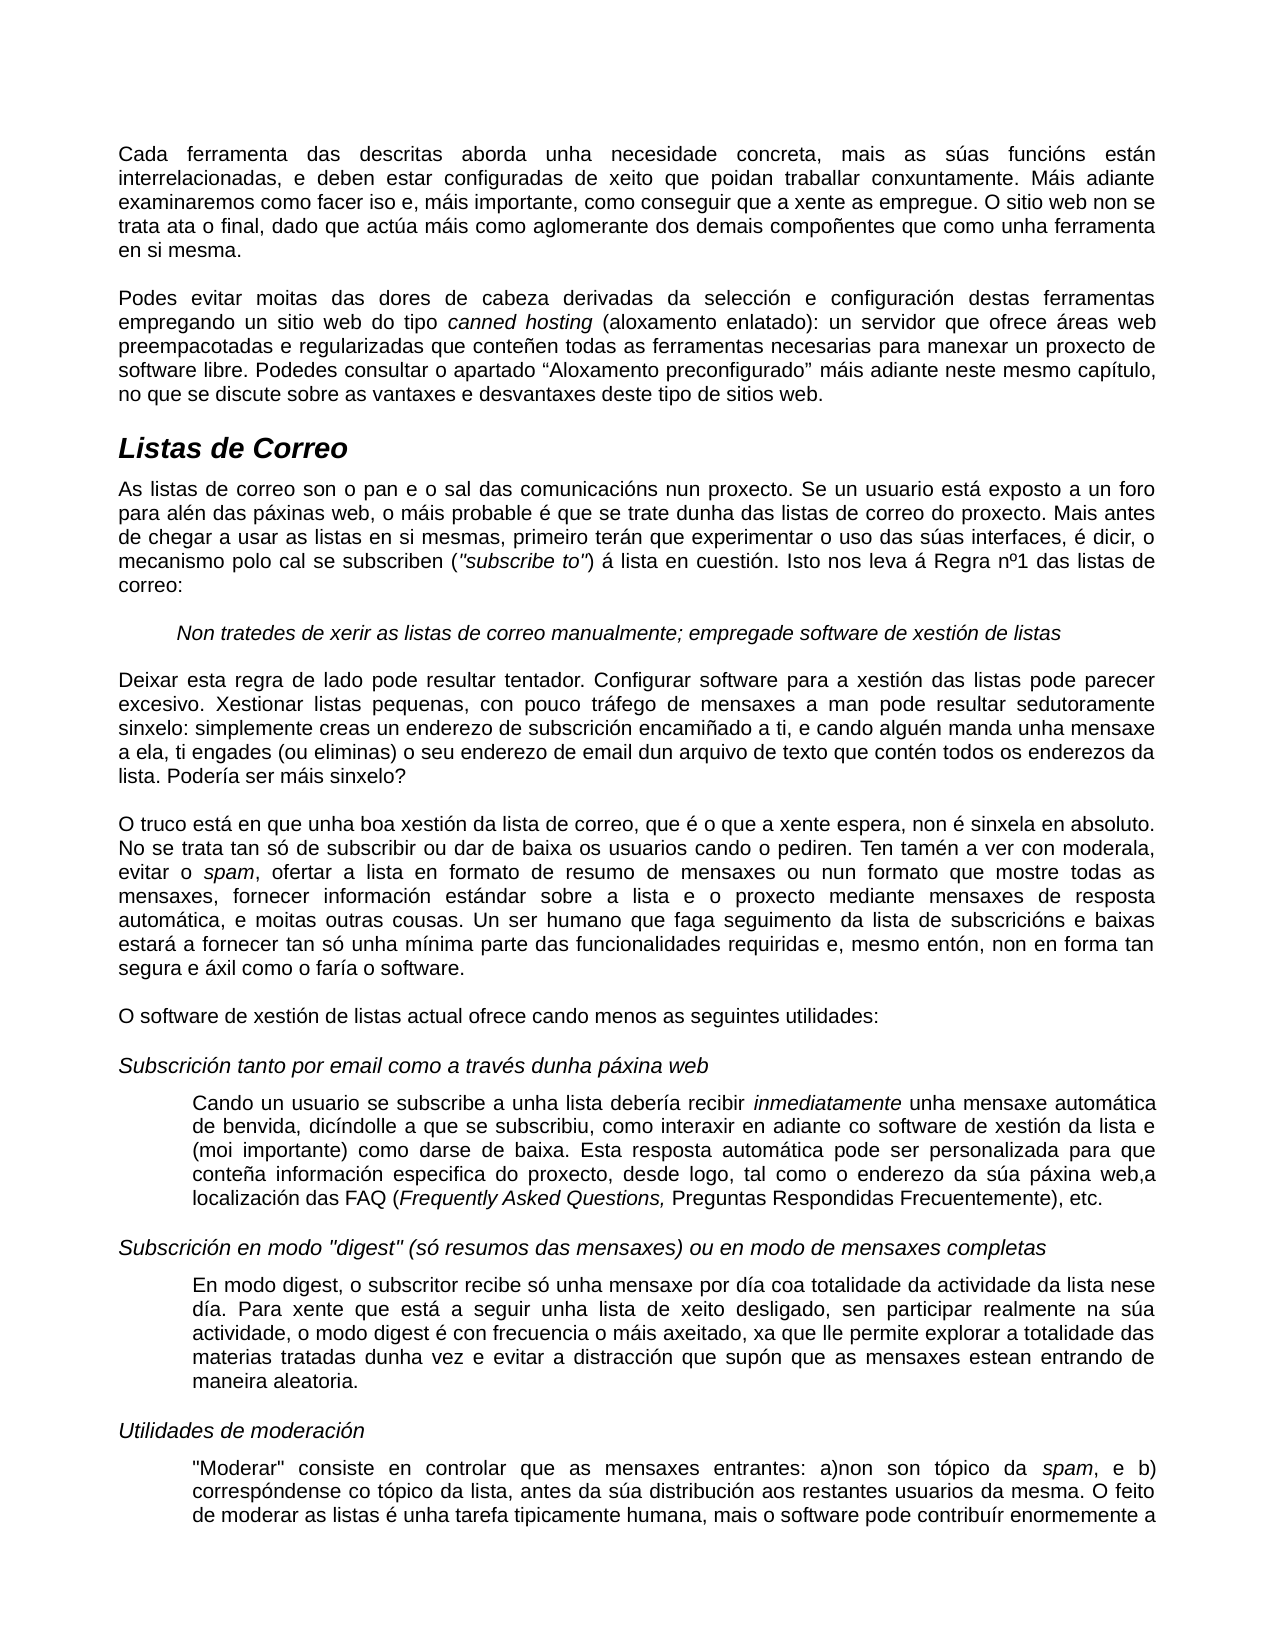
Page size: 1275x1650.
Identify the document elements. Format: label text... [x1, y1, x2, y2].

text Non tratedes de xerir as listas de correo manualmente; empregade software de xestión de listas [176, 620, 1086, 644]
text O software de xestión de listas actual ofrece cando menos as seguintes utilidades: [118, 1004, 1157, 1028]
subtitle Subscrición en modo "digest" (só resumos das mensaxes) ou en modo de mensaxes completas [118, 1235, 1157, 1260]
text Cando un usuario se subscribe a unha lista debería recibir inmediatamente unha mensaxe automática de benvida, dicíndolle a que se subscribiu, como interaxir en adiante co software de xestión da lista e (moi importante) como darse de baixa. Esta resposta automática pode ser personalizada para que conteña información especifica do proxecto, desde logo, tal como o enderezo da súa páxina web,a localización das FAQ (Frequently Asked Questions, Preguntas Respondidas Frecuentemente), etc. [192, 1090, 1157, 1210]
subtitle Listas de Correo [118, 431, 1157, 464]
text As listas de correo son o pan e o sal das comunicacións nun proxecto. Se un usuario está exposto a un foro para alén das páxinas web, o máis probable é que se trate dunha das listas de correo do proxecto. Mais antes de chegar a usar as listas en si mesmas, primeiro terán que experimentar o uso das súas interfaces, é dicir, o mecanismo polo cal se subscriben ("subscribe to") á lista en cuestión. Isto nos leva á Regra nº1 das listas de correo: [118, 477, 1157, 596]
text Podes evitar moitas das dores de cabeza derivadas da selección e configuración destas ferramentas empregando un sitio web do tipo canned hosting (aloxamento enlatado): un servidor que ofrece áreas web preempacotadas e regularizadas que conteñen todas as ferramentas necesarias para manexar un proxecto de software libre. Podedes consultar o apartado “Aloxamento preconfigurado” máis adiante neste mesmo capítulo, no que se discute sobre as vantaxes e desvantaxes deste tipo de sitios web. [118, 286, 1157, 406]
text En modo digest, o subscritor recibe só unha mensaxe por día coa totalidade da actividade da lista nese día. Para xente que está a seguir unha lista de xeito desligado, sen participar realmente na súa actividade, o modo digest é con frecuencia o máis axeitado, xa que lle permite explorar a totalidade das materias tratadas dunha vez e evitar a distracción que supón que as mensaxes estean entrando de maneira aleatoria. [192, 1273, 1157, 1393]
text Deixar esta regra de lado pode resultar tentador. Configurar software para a xestión das listas pode parecer excesivo. Xestionar listas pequenas, con pouco tráfego de mensaxes a man pode resultar sedutoramente sinxelo: simplemente creas un enderezo de subscrición encamiñado a ti, e cando alguén manda unha mensaxe a ela, ti engades (ou eliminas) o seu enderezo de email dun arquivo de texto que contén todos os enderezos da lista. Podería ser máis sinxelo? [118, 668, 1157, 788]
text "Moderar" consiste en controlar que as mensaxes entrantes: a)non son tópico da spam, e b) correspóndense co tópico da lista, antes da súa distribución aos restantes usuarios da mesma. O feito de moderar as listas é unha tarefa tipicamente humana, mais o software pode contribuír enormemente a [192, 1455, 1157, 1527]
text Cada ferramenta das descritas aborda unha necesidade concreta, mais as súas funcións están interrelacionadas, e deben estar configuradas de xeito que poidan traballar conxuntamente. Máis adiante examinaremos como facer iso e, máis importante, como conseguir que a xente as empregue. O sitio web non se trata ata o final, dado que actúa máis como aglomerante dos demais compoñentes que como unha ferramenta en si mesma. [118, 142, 1157, 262]
subtitle Utilidades de moderación [118, 1418, 1157, 1443]
subtitle Subscrición tanto por email como a través dunha páxina web [118, 1053, 1157, 1078]
text O truco está en que unha boa xestión da lista de correo, que é o que a xente espera, non é sinxela en absoluto. No se trata tan só de subscribir ou dar de baixa os usuarios cando o pediren. Ten tamén a ver con moderala, evitar o spam, ofertar a lista en formato de resumo de mensaxes ou nun formato que mostre todas as mensaxes, fornecer información estándar sobre a lista e o proxecto mediante mensaxes de resposta automática, e moitas outras cousas. Un ser humano que faga seguimento da lista de subscricións e baixas estará a fornecer tan só unha mínima parte das funcionalidades requiridas e, mesmo entón, non en forma tan segura e áxil como o faría o software. [118, 812, 1157, 980]
